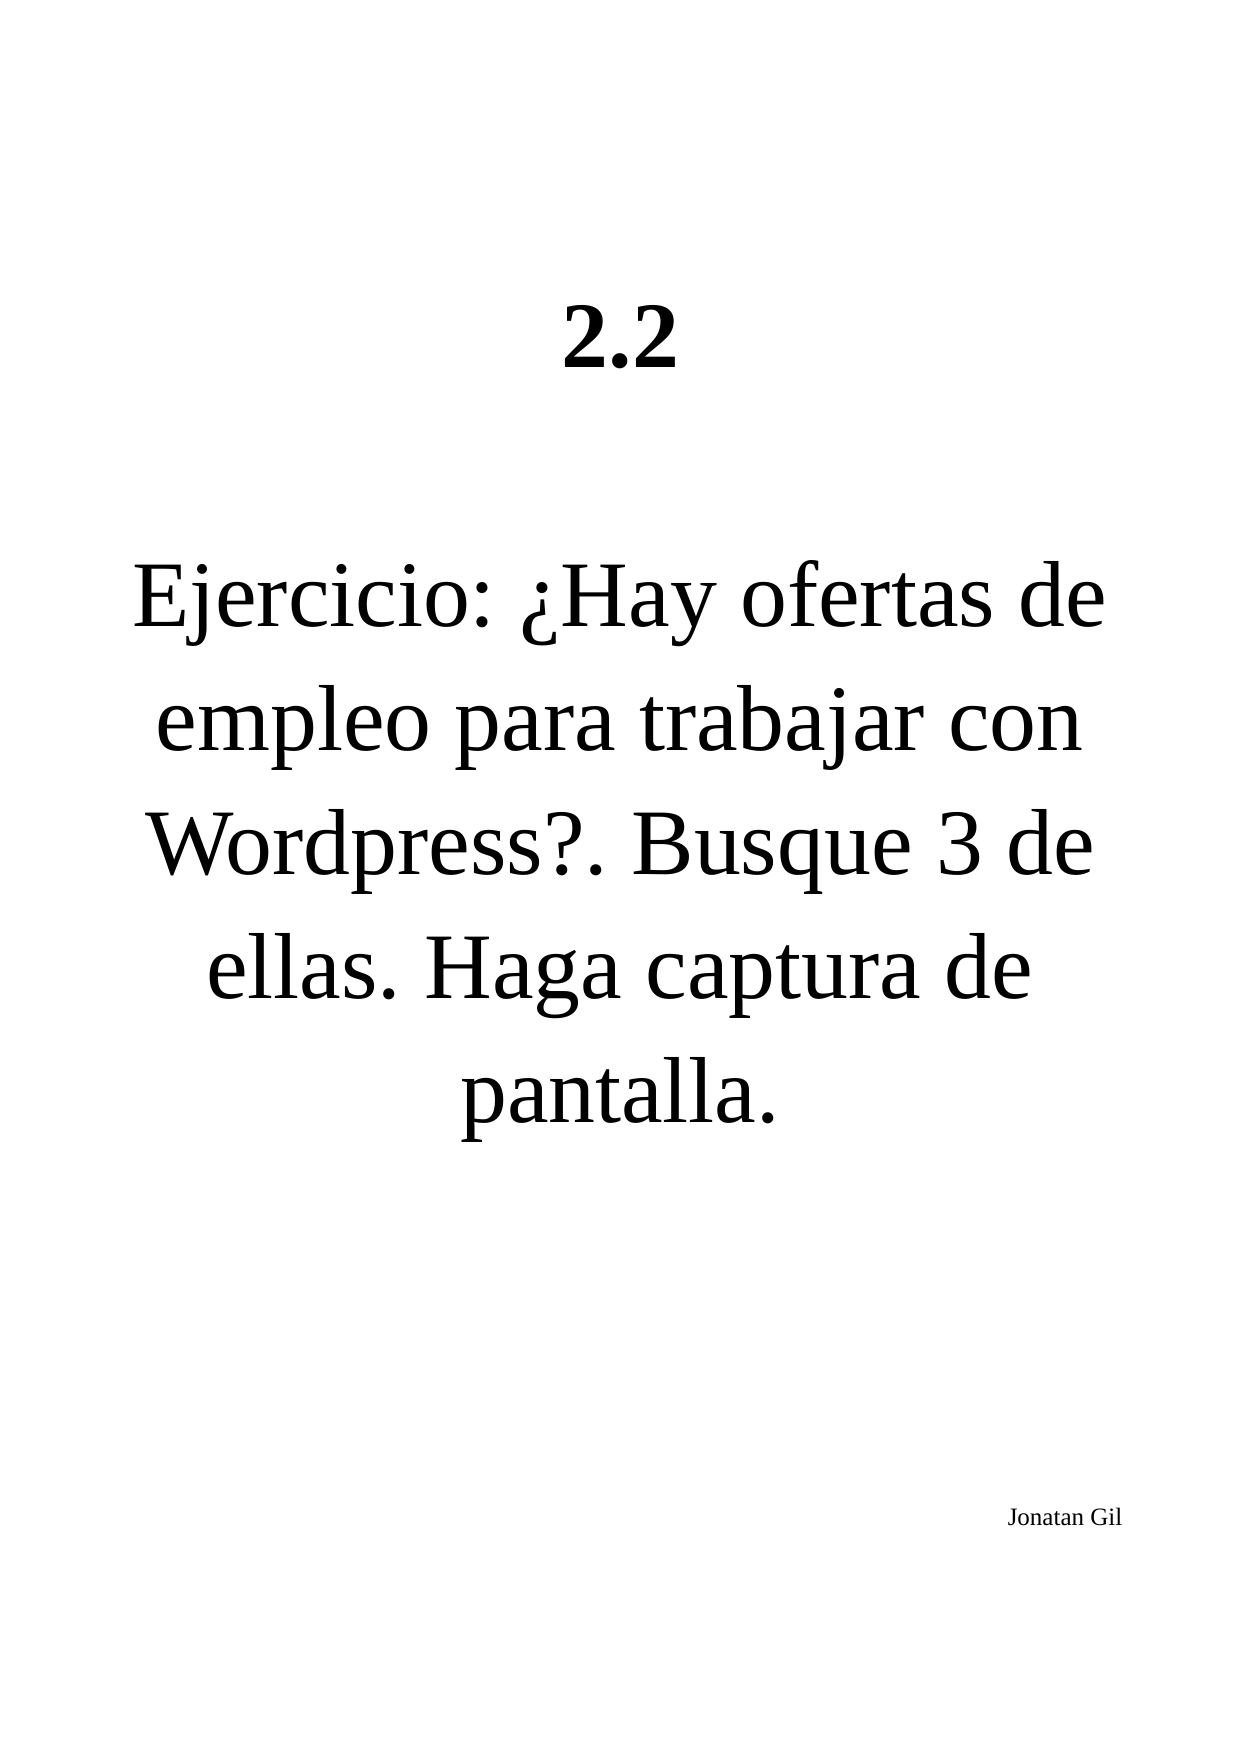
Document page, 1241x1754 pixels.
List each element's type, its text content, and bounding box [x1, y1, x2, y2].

subtitle 2.2 [118, 280, 1122, 388]
text Jonatan Gil [118, 1502, 1122, 1531]
text Ejercicio: ¿Hay ofertas de empleo para trabajar con Wordpress?. Busque 3 de ellas. Haga captura de pantalla. [118, 539, 1122, 1143]
